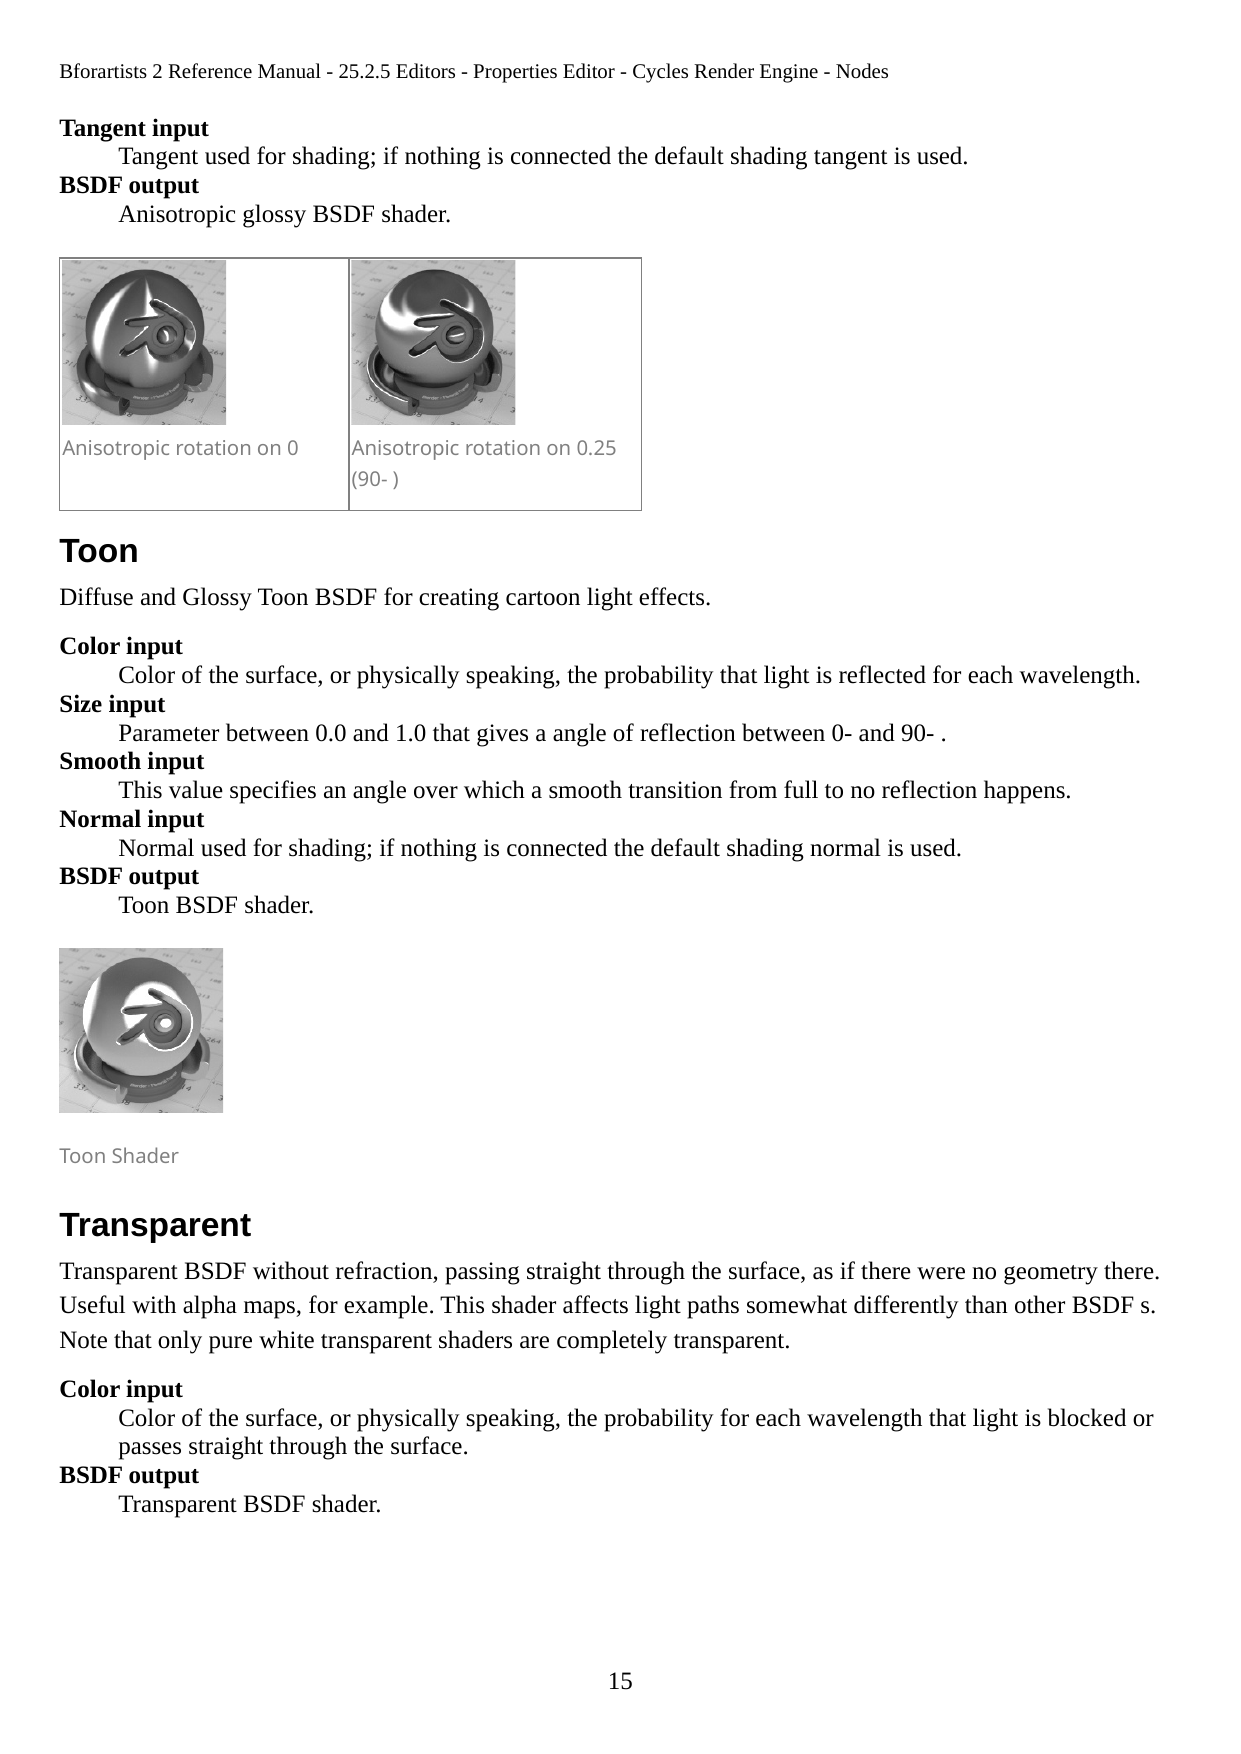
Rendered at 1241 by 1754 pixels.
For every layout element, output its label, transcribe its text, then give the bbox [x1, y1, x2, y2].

table_header Anisotropic rotation on 0 [60, 259, 348, 510]
picture [351, 260, 516, 425]
subtitle Normal input [59, 804, 1181, 833]
subtitle Toon [59, 531, 1181, 570]
list Color of the surface, or physically speaking, the probability for each wavelength that light is blocked or passes straight through the surface. [118, 1403, 1181, 1460]
list Toon BSDF shader. [118, 890, 1181, 919]
subtitle Tangent input [59, 113, 1181, 141]
subtitle BSDF output [59, 170, 1181, 199]
subtitle Color input [59, 631, 1181, 660]
list Color of the surface, or physically speaking, the probability that light is reflected for each wavelength. [118, 660, 1181, 689]
subtitle BSDF output [59, 861, 1181, 890]
subtitle Size input [59, 689, 1181, 718]
list Normal used for shading; if nothing is connected the default shading normal is used. [118, 833, 1181, 861]
text Diffuse and Glossy Toon BSDF for creating cartoon light effects. [59, 582, 1181, 611]
subtitle Smooth input [59, 746, 1181, 775]
picture [62, 260, 227, 425]
list Parameter between 0.0 and 1.0 that gives a angle of reflection between 0- and 90- . [118, 718, 1181, 746]
table_header Anisotropic rotation on 0.25 (90- ) [350, 259, 641, 510]
picture [59, 948, 224, 1113]
subtitle BSDF output [59, 1460, 1181, 1489]
list Tangent used for shading; if nothing is connected the default shading tangent is used. [118, 141, 1181, 170]
text Transparent BSDF without refraction, passing straight through the surface, as if there were no geometry there. Useful with alpha maps, for example. This shader affects light paths somewhat differently than other BSDF s. Note that only pure white transparent shaders are completely transparent. [59, 1256, 1181, 1354]
list Transparent BSDF shader. [118, 1489, 1181, 1518]
subtitle Transparent [59, 1205, 1181, 1243]
list Anisotropic glossy BSDF shader. [118, 199, 1181, 228]
text Toon Shader [59, 1138, 1181, 1169]
list This value specifies an angle over which a smooth transition from full to no reflection happens. [118, 775, 1181, 804]
subtitle Color input [59, 1374, 1181, 1403]
